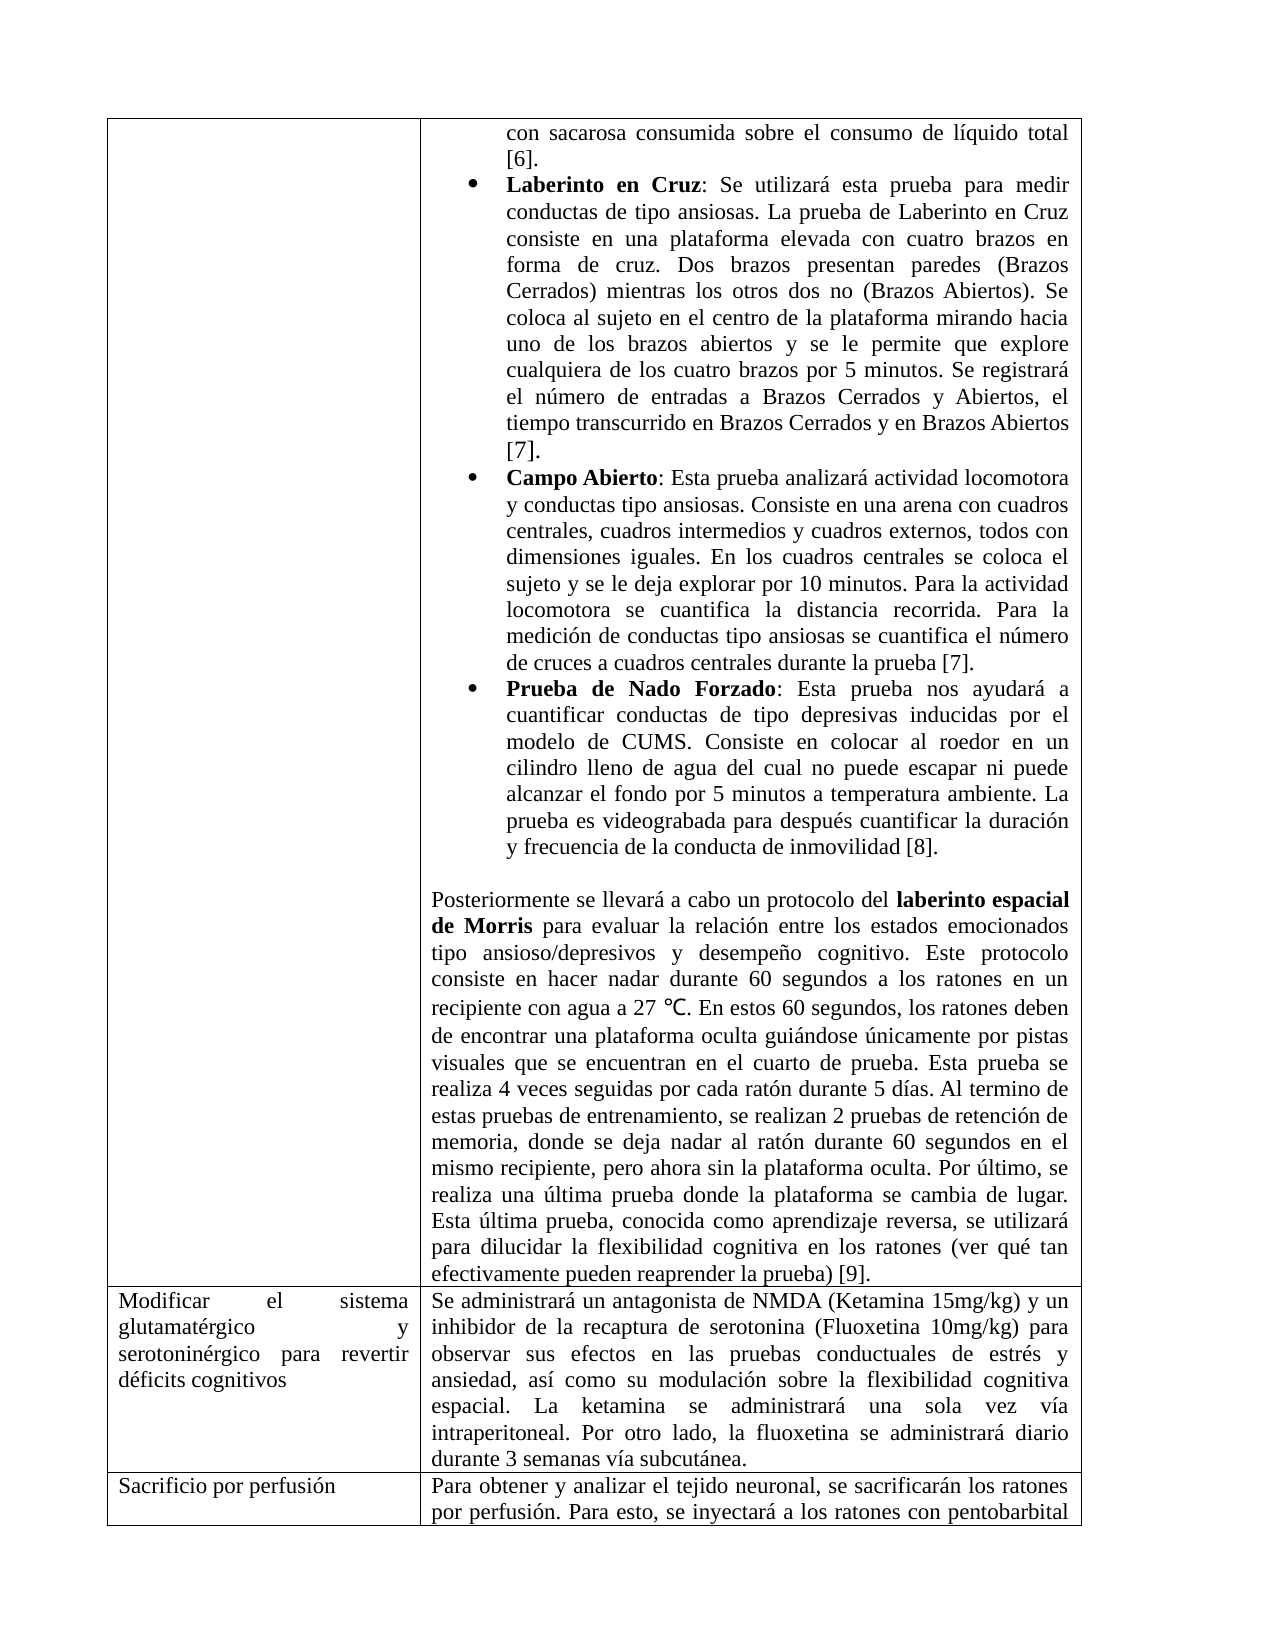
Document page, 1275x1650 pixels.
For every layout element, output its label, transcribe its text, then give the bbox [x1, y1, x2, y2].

table_cell Los ratones serán sometidos a un protocolo de estrés crónico moderado impredecible por 21 días para generar un estado tipo-ansioso y tipo-depresivo. Los estresores que se utilizarán en el protocolo de estrés crónico moderado impredecible (CUMS por sus siglas en inglés) son los siguientes: Privación de agua y comida (8 horas) Interrupción ciclo luz/oscuridad. Cama mojada (200ml en 100g de aserrín por 19hrs) Nado en agua fría (15 grados centígrados por 10 min) Cajas inclinadas a 45 grados por 24 horas Levantamiento por la cola (5 minutos) Asilamiento en cajas individuales (2 horas) Los estados tipo ansiosos y depresivos inducidos por el protocolo de CUMS serán evaluados mediante las siguientes pruebas: Prueba de Preferencia a Sacarosa: esta prueba evaluará la pérdida de placer inducido por el protocolo de CUMS (anhedonia). En esta prueba se expone a los ratones por 12 horas a 2 bebederos; uno de esos bebederos contiene sacarosa al 1% (estímulo placentero), mientras que el otro contiene solo agua simple. Al término de las 12 horas, se calcula la preferencia a sacarosa como la cantidad de agua con sacarosa consumida sobre el consumo de líquido total [6]. Laberinto en Cruz: Se utilizará esta prueba para medir conductas de tipo ansiosas. La prueba de Laberinto en Cruz consiste en una plataforma elevada con cuatro brazos en forma de cruz. Dos brazos presentan paredes (Brazos Cerrados) mientras los otros dos no (Brazos Abiertos). Se coloca al sujeto en el centro de la plataforma mirando hacia uno de los brazos abiertos y se le permite que explore cualquiera de los cuatro brazos por 5 minutos. Se registrará el número de entradas a Brazos Cerrados y Abiertos, el tiempo transcurrido en Brazos Cerrados y en Brazos Abiertos [7]. Campo Abierto: Esta prueba analizará actividad locomotora y conductas tipo ansiosas. Consiste en una arena con cuadros centrales, cuadros intermedios y cuadros externos, todos con dimensiones iguales. En los cuadros centrales se coloca el sujeto y se le deja explorar por 10 minutos. Para la actividad locomotora se cuantifica la distancia recorrida. Para la medición de conductas tipo ansiosas se cuantifica el número de cruces a cuadros centrales durante la prueba [7]. Prueba de Nado Forzado: Esta prueba nos ayudará a cuantificar conductas de tipo depresivas inducidas por el modelo de CUMS. Consiste en colocar al roedor en un cilindro lleno de agua del cual no puede escapar ni puede alcanzar el fondo por 5 minutos a temperatura ambiente. La prueba es videograbada para después cuantificar la duración y frecuencia de la conducta de inmovilidad [8]. Posteriormente se llevará a cabo un protocolo del laberinto espacial de Morris para evaluar la relación entre los estados emocionados tipo ansioso/depresivos y desempeño cognitivo. Este protocolo consiste en hacer nadar durante 60 segundos a los ratones en un recipiente con agua a 27 ℃. En estos 60 segundos, los ratones deben de encontrar una plataforma oculta guiándose únicamente por pistas visuales que se encuentran en el cuarto de prueba. Esta prueba se realiza 4 veces seguidas por cada ratón durante 5 días. Al termino de estas pruebas de entrenamiento, se realizan 2 pruebas de retención de memoria, donde se deja nadar al ratón durante 60 segundos en el mismo recipiente, pero ahora sin la plataforma oculta. Por último, se realiza una última prueba donde la plataforma se cambia de lugar. Esta última prueba, conocida como aprendizaje reversa, se utilizará para dilucidar la flexibilidad cognitiva en los ratones (ver qué tan efectivamente pueden reaprender la prueba) [9]. [421, 119, 1081, 1286]
table_cell Se administrará un antagonista de NMDA (Ketamina 15mg/kg) y un inhibidor de la recaptura de serotonina (Fluoxetina 10mg/kg) para observar sus efectos en las pruebas conductuales de estrés y ansiedad, así como su modulación sobre la flexibilidad cognitiva espacial. La ketamina se administrará una sola vez vía intraperitoneal. Por otro lado, la fluoxetina se administrará diario durante 3 semanas vía subcutánea. [421, 1287, 1081, 1471]
table_cell Modificar el sistema glutamatérgico y serotoninérgico para revertir déficits cognitivos [108, 1287, 420, 1471]
table_cell [108, 119, 420, 1286]
table_cell Para obtener y analizar el tejido neuronal, se sacrificarán los ratones por perfusión. Para esto, se inyectará a los ratones con pentobarbital [421, 1473, 1081, 1525]
table_cell Sacrificio por perfusión [108, 1473, 420, 1525]
